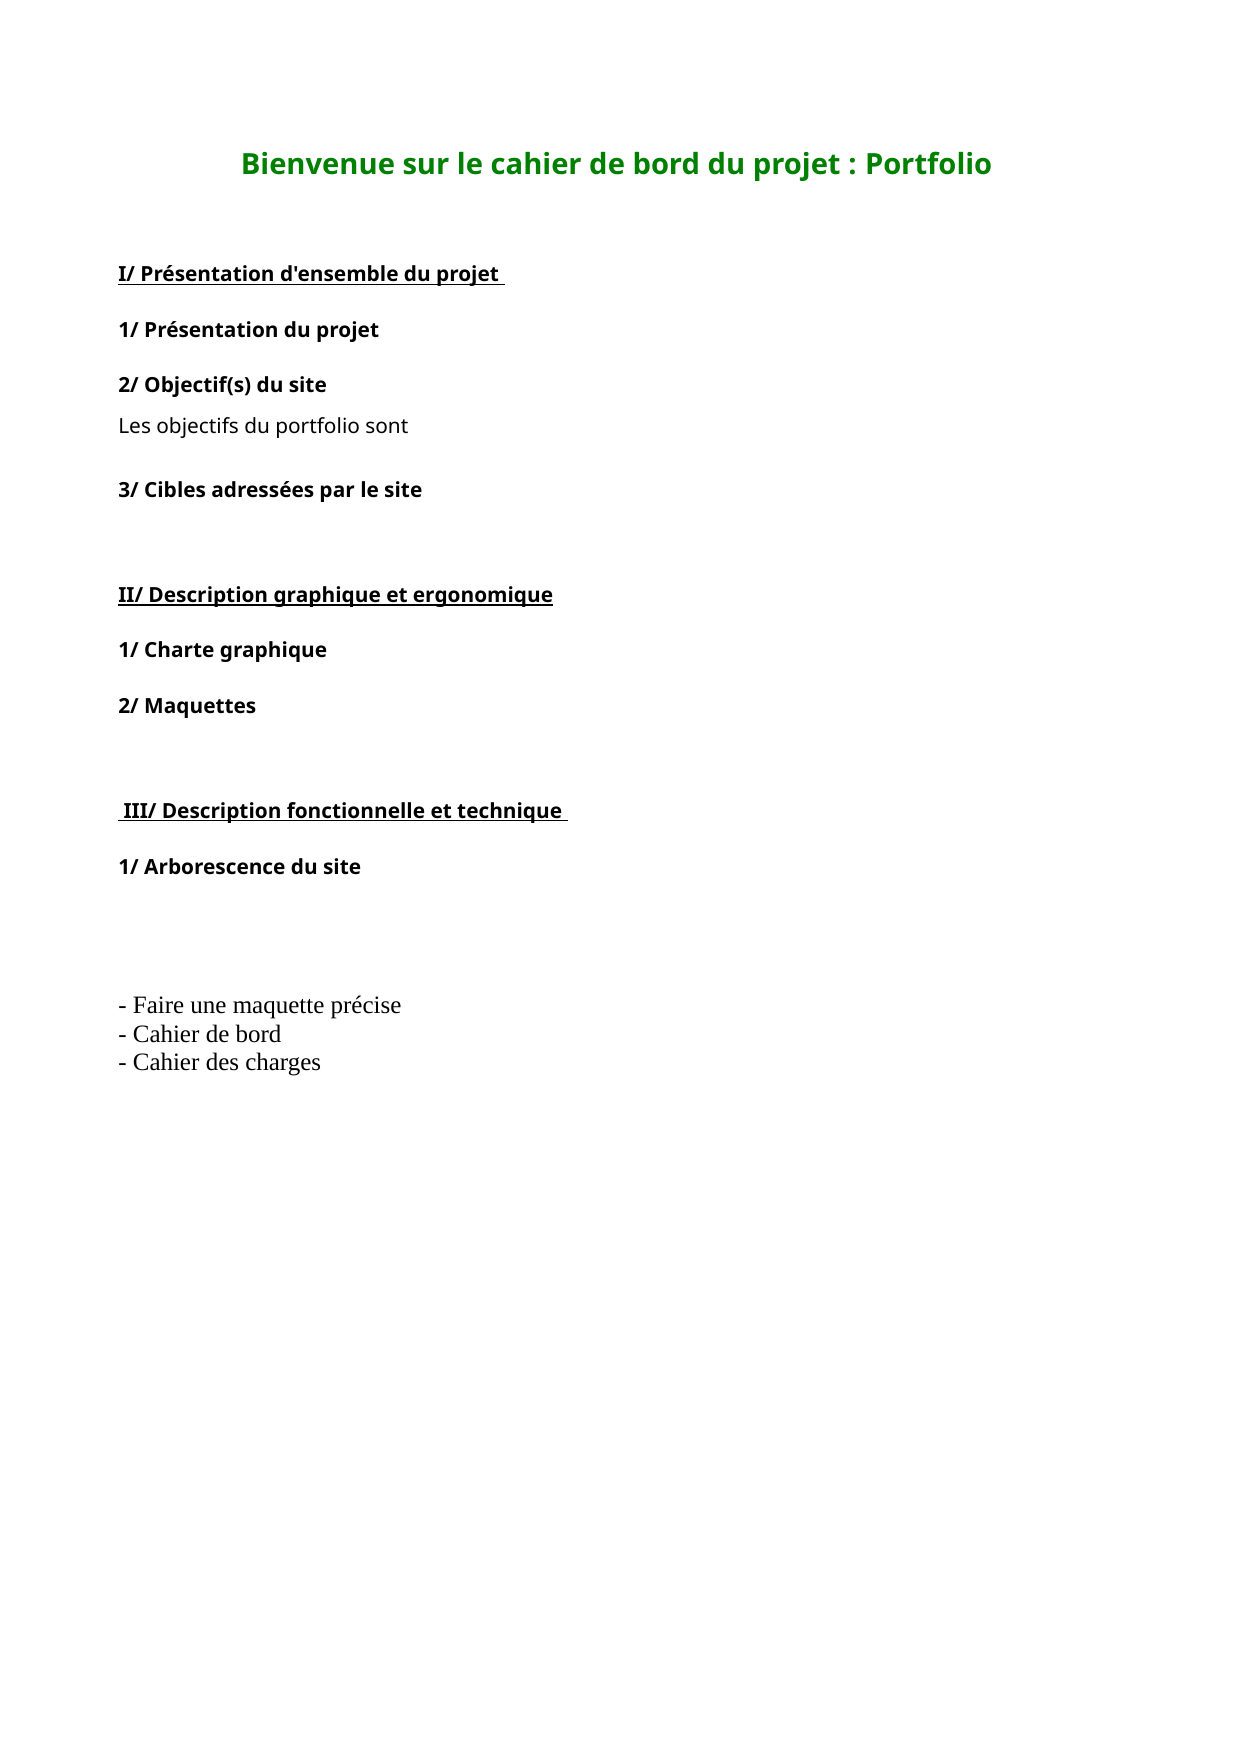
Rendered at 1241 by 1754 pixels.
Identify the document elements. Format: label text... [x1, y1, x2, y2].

text - Cahier de bord [118, 1019, 1122, 1047]
subtitle II/ Description graphique et ergonomique [118, 580, 1122, 608]
subtitle III/ Description fonctionnelle et technique [118, 796, 1122, 825]
subtitle 1/ Présentation du projet [118, 315, 1122, 343]
text - Cahier des charges [118, 1047, 1122, 1076]
subtitle Bienvenue sur le cahier de bord du projet : Portfolio [118, 143, 1122, 183]
subtitle 3/ Cibles adressées par le site [118, 475, 1122, 503]
subtitle 2/ Objectif(s) du site [118, 371, 1122, 399]
subtitle I/ Présentation d'ensemble du projet [118, 259, 1122, 288]
subtitle 1/ Charte graphique [118, 636, 1122, 664]
text Les objectifs du portfolio sont [118, 412, 1122, 440]
text - Faire une maquette précise [118, 990, 1122, 1019]
subtitle 2/ Maquettes [118, 691, 1122, 719]
subtitle 1/ Arborescence du site [118, 852, 1122, 880]
